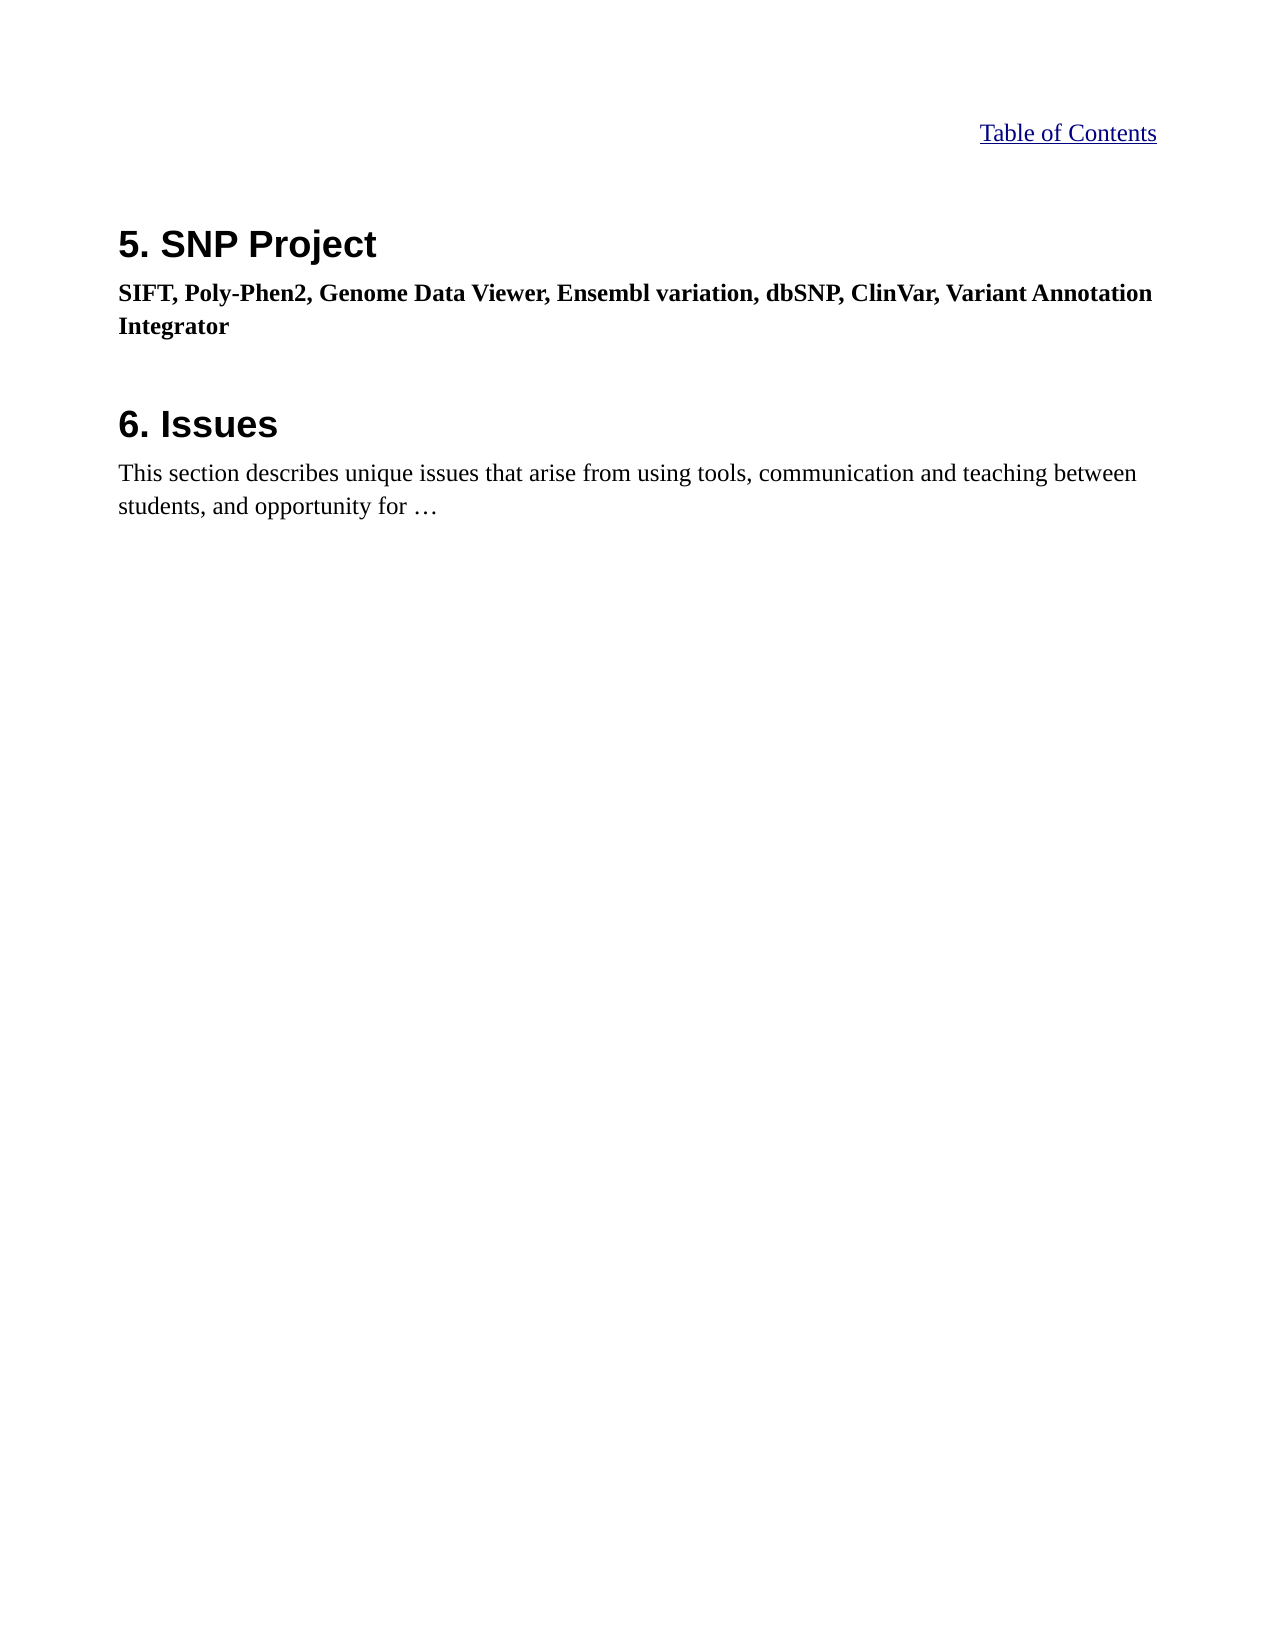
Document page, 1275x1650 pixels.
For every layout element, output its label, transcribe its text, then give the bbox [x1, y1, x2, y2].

subtitle Issues [118, 402, 1157, 446]
subtitle SNP Project [118, 222, 1157, 266]
text This section describes unique issues that arise from using tools, communication and teaching between students, and opportunity for … [118, 458, 1157, 520]
text SIFT, Poly-Phen2, Genome Data Viewer, Ensembl variation, dbSNP, ClinVar, Variant Annotation Integrator [118, 278, 1157, 340]
